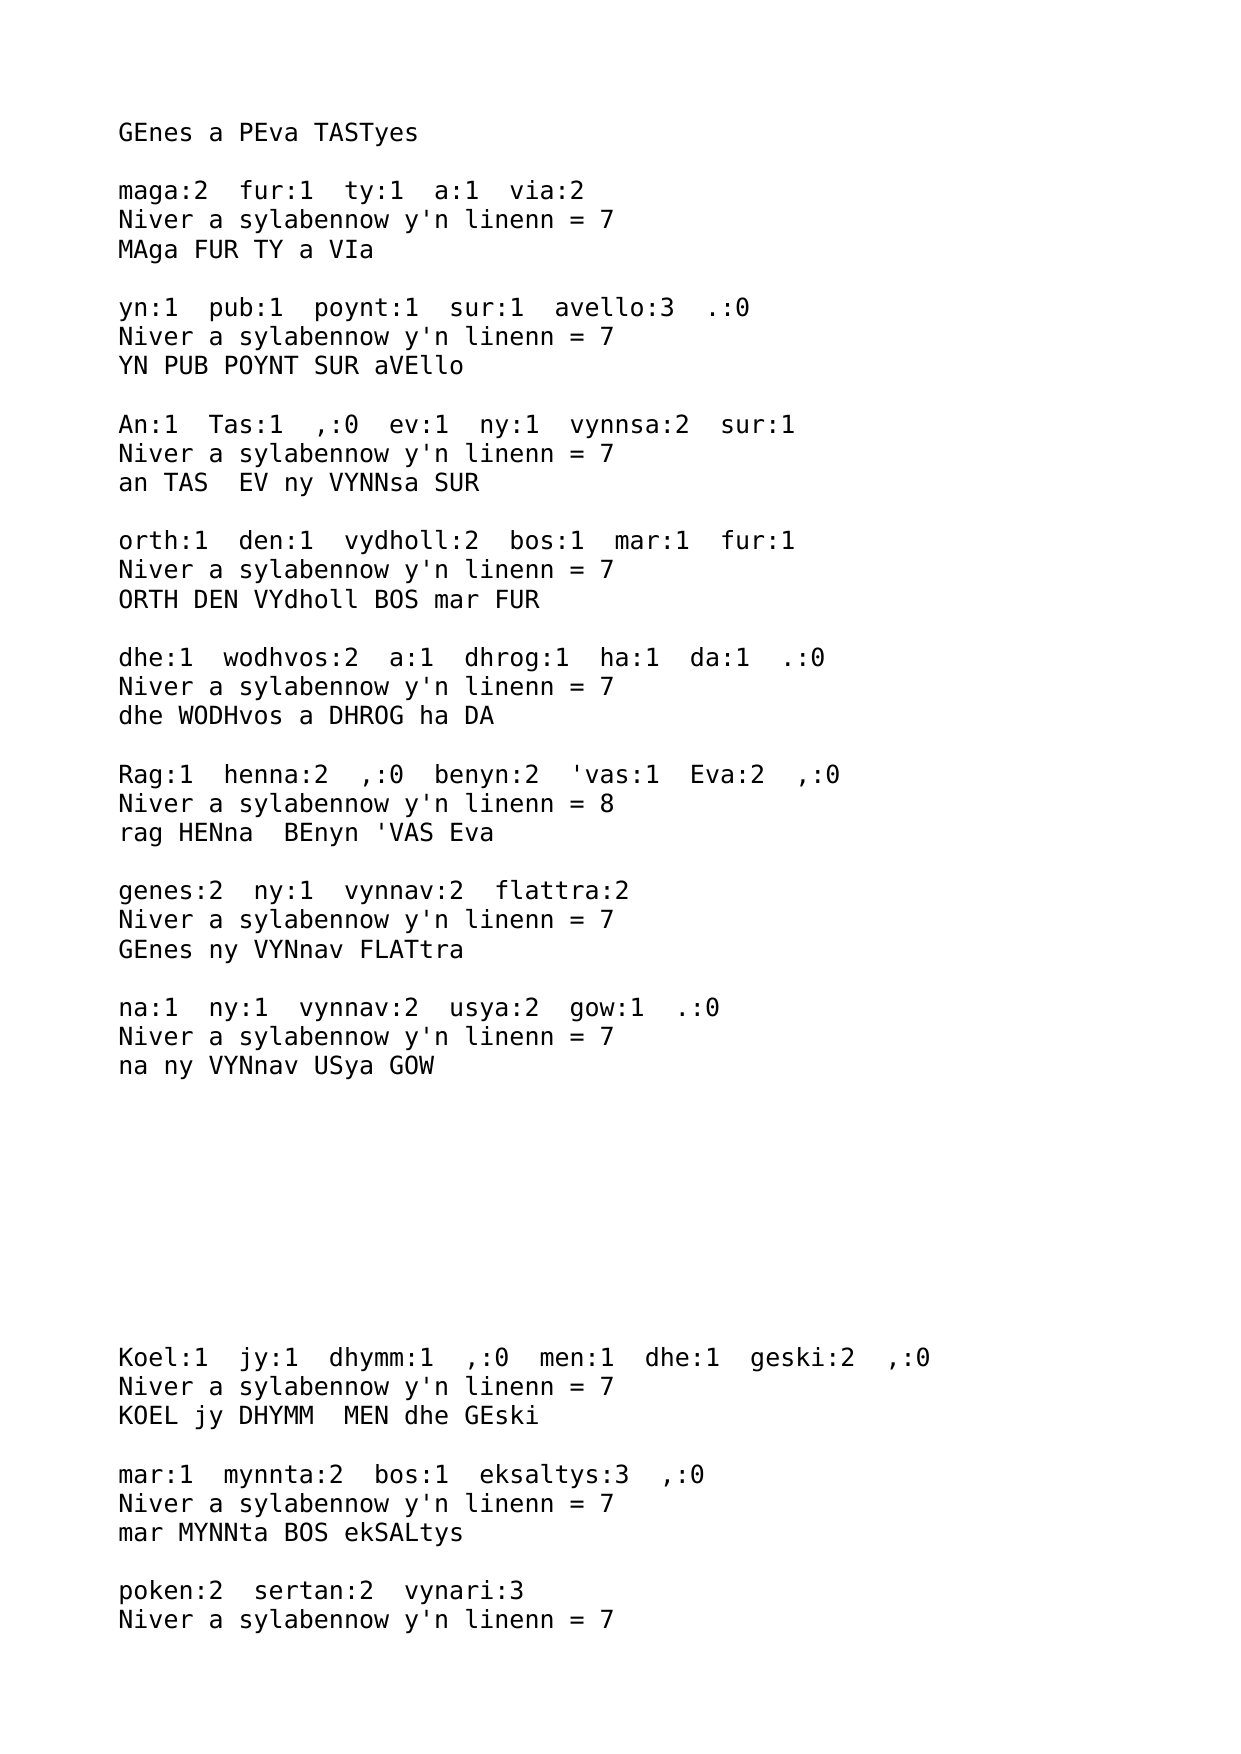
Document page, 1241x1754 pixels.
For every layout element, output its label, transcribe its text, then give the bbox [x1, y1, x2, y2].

text na:1 ny:1 vynnav:2 usya:2 gow:1 .:0 [118, 993, 1122, 1022]
text dhe:1 wodhvos:2 a:1 dhrog:1 ha:1 da:1 .:0 [118, 643, 1122, 672]
text GEnes a PEva TASTyes [118, 118, 1122, 147]
text Niver a sylabennow y'n linenn = 8 [118, 789, 1122, 818]
text Niver a sylabennow y'n linenn = 7 [118, 1606, 1122, 1635]
text maga:2 fur:1 ty:1 a:1 via:2 [118, 176, 1122, 206]
text GEnes ny VYNnav FLATtra [118, 935, 1122, 964]
text Niver a sylabennow y'n linenn = 7 [118, 1489, 1122, 1518]
text Niver a sylabennow y'n linenn = 7 [118, 206, 1122, 235]
text MAga FUR TY a VIa [118, 235, 1122, 264]
text Rag:1 henna:2 ,:0 benyn:2 'vas:1 Eva:2 ,:0 [118, 760, 1122, 789]
text mar:1 mynnta:2 bos:1 eksaltys:3 ,:0 [118, 1460, 1122, 1489]
text na ny VYNnav USya GOW [118, 1051, 1122, 1081]
text mar MYNNta BOS ekSALtys [118, 1518, 1122, 1547]
text Niver a sylabennow y'n linenn = 7 [118, 439, 1122, 468]
text poken:2 sertan:2 vynari:3 [118, 1576, 1122, 1606]
text An:1 Tas:1 ,:0 ev:1 ny:1 vynnsa:2 sur:1 [118, 410, 1122, 439]
text ORTH DEN VYdholl BOS mar FUR [118, 585, 1122, 614]
text KOEL jy DHYMM MEN dhe GEski [118, 1401, 1122, 1431]
text genes:2 ny:1 vynnav:2 flattra:2 [118, 876, 1122, 906]
text orth:1 den:1 vydholl:2 bos:1 mar:1 fur:1 [118, 526, 1122, 556]
text yn:1 pub:1 poynt:1 sur:1 avello:3 .:0 [118, 293, 1122, 322]
text Niver a sylabennow y'n linenn = 7 [118, 1022, 1122, 1051]
text Koel:1 jy:1 dhymm:1 ,:0 men:1 dhe:1 geski:2 ,:0 [118, 1343, 1122, 1372]
text Niver a sylabennow y'n linenn = 7 [118, 322, 1122, 351]
text Niver a sylabennow y'n linenn = 7 [118, 672, 1122, 701]
text an TAS EV ny VYNNsa SUR [118, 468, 1122, 497]
text Niver a sylabennow y'n linenn = 7 [118, 906, 1122, 935]
text dhe WODHvos a DHROG ha DA [118, 701, 1122, 731]
text rag HENna BEnyn 'VAS Eva [118, 818, 1122, 847]
text YN PUB POYNT SUR aVEllo [118, 351, 1122, 381]
text Niver a sylabennow y'n linenn = 7 [118, 1372, 1122, 1401]
text Niver a sylabennow y'n linenn = 7 [118, 556, 1122, 585]
